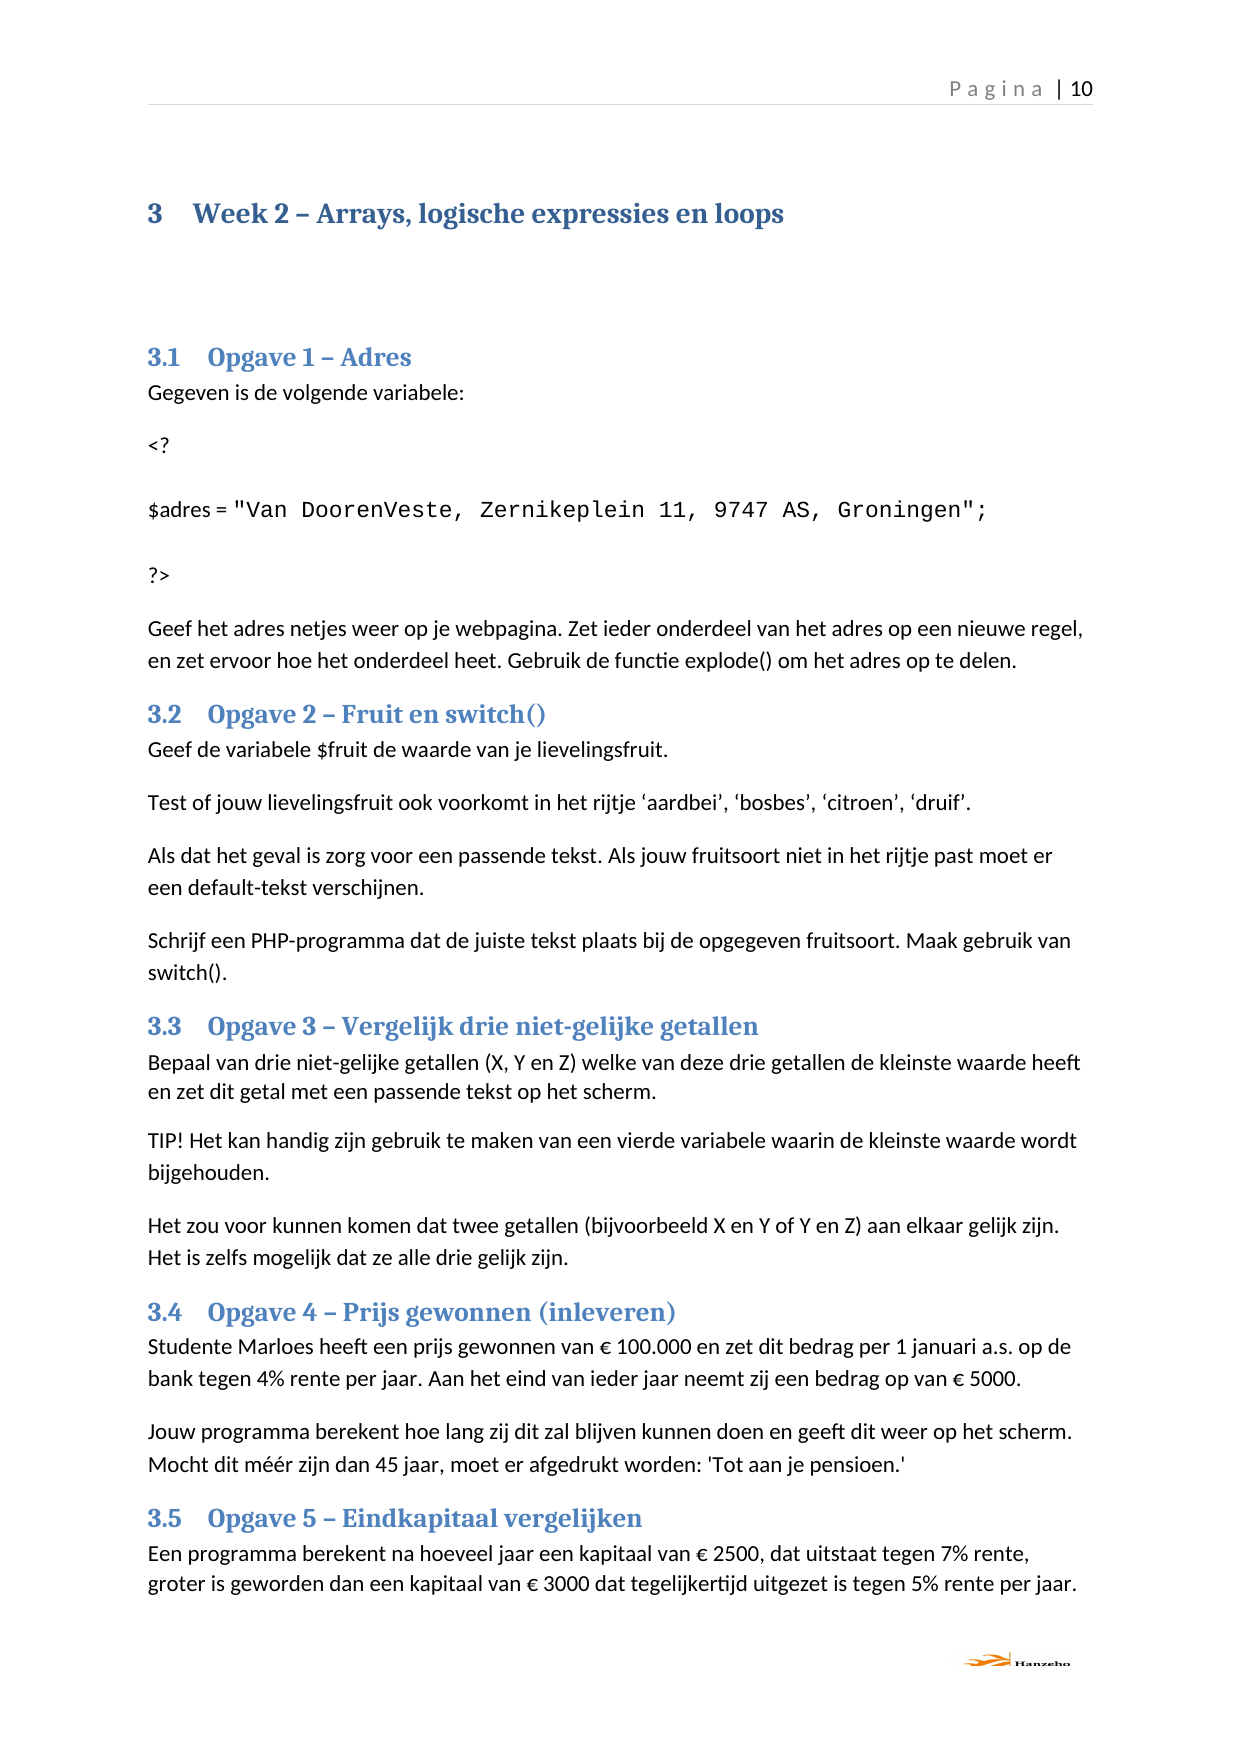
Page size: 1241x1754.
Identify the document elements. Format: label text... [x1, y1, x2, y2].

text Studente Marloes heeft een prijs gewonnen van € 100.000 en zet dit bedrag per 1 januari a.s. op de bank tegen 4% rente per jaar. Aan het eind van ieder jaar neemt zij een bedrag op van € 5000. [148, 1332, 1093, 1392]
text Geef de variabele $fruit de waarde van je lievelingsfruit. [148, 735, 1093, 763]
text Test of jouw lievelingsfruit ook voorkomt in het rijtje ‘aardbei’, ‘bosbes’, ‘citroen’, ‘druif’. [148, 788, 1093, 816]
text <? $adres = "Van DoorenVeste, Zernikeplein 11, 9747 AS, Groningen"; ?> [148, 431, 1093, 589]
subtitle Opgave 4 – Prijs gewonnen (inleveren) [148, 1297, 1093, 1328]
subtitle Opgave 1 – Adres [148, 342, 1093, 373]
text Een programma berekent na hoeveel jaar een kapitaal van € 2500, dat uitstaat tegen 7% rente, groter is geworden dan een kapitaal van € 3000 dat tegelijkertijd uitgezet is tegen 5% rente per jaar. [148, 1538, 1093, 1597]
subtitle Opgave 5 – Eindkapitaal vergelijken [148, 1503, 1093, 1534]
text Als dat het geval is zorg voor een passende tekst. Als jouw fruitsoort niet in het rijtje past moet er een default-tekst verschijnen. [148, 841, 1093, 901]
subtitle Opgave 2 – Fruit en switch() [148, 699, 1093, 730]
text Bepaal van drie niet-gelijke getallen (X, Y en Z) welke van deze drie getallen de kleinste waarde heeft en zet dit getal met een passende tekst op het scherm. [148, 1047, 1093, 1105]
picture [952, 1652, 1194, 1681]
text Het zou voor kunnen komen dat twee getallen (bijvoorbeeld X en Y of Y en Z) aan elkaar gelijk zijn. Het is zelfs mogelijk dat ze alle drie gelijk zijn. [148, 1211, 1093, 1272]
text Jouw programma berekent hoe lang zij dit zal blijven kunnen doen en geeft dit weer op het scherm. Mocht dit méér zijn dan 45 jaar, moet er afgedrukt worden: 'Tot aan je pensioen.' [148, 1417, 1093, 1478]
text Gegeven is de volgende variabele: [148, 378, 1093, 406]
text Geef het adres netjes weer op je webpagina. Zet ieder onderdeel van het adres op een nieuwe regel, en zet ervoor hoe het onderdeel heet. Gebruik de functie explode() om het adres op te delen. [148, 614, 1093, 674]
text Schrijf een PHP-programma dat de juiste tekst plaats bij de opgegeven fruitsoort. Maak gebruik van switch(). [148, 926, 1093, 986]
subtitle Opgave 3 – Vergelijk drie niet-gelijke getallen [148, 1011, 1093, 1042]
subtitle Week 2 – Arrays, logische expressies en loops [148, 198, 1093, 231]
text TIP! Het kan handig zijn gebruik te maken van een vierde variabele waarin de kleinste waarde wordt bijgehouden. [148, 1126, 1093, 1186]
